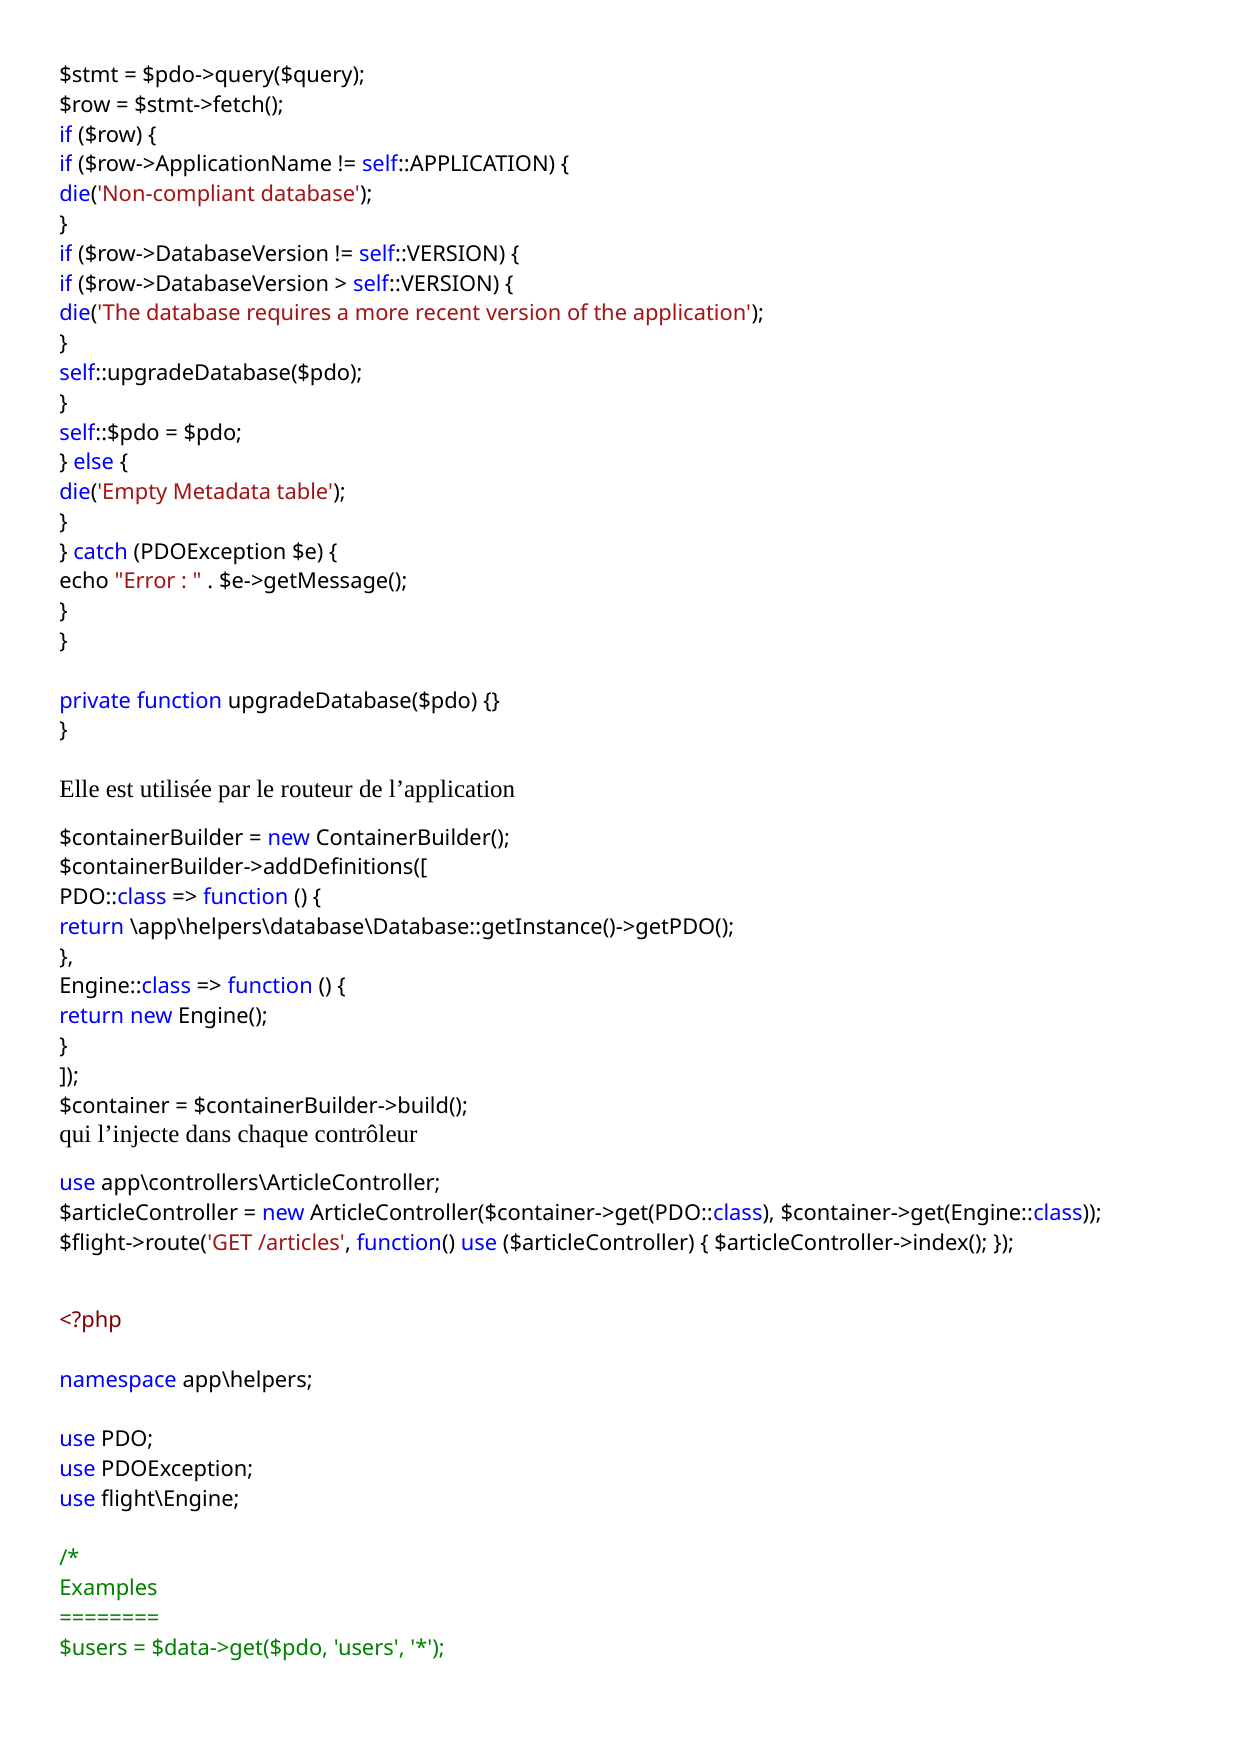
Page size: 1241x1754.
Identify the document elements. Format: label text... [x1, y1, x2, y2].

text echo "Error : " . $e->getMessage(); [59, 566, 1181, 595]
text return new Engine(); [59, 1000, 1181, 1030]
text } catch (PDOException $e) { [59, 536, 1181, 566]
text <?php [59, 1304, 1181, 1334]
text die('Empty Metadata table'); [59, 476, 1181, 506]
text } else { [59, 446, 1181, 476]
text } [59, 387, 1181, 417]
text if ($row->DatabaseVersion > self::VERSION) { [59, 268, 1181, 297]
text PDO::class => function () { [59, 881, 1181, 911]
text } [59, 208, 1181, 238]
text self::upgradeDatabase($pdo); [59, 357, 1181, 387]
text Engine::class => function () { [59, 971, 1181, 1000]
text ======== [59, 1602, 1181, 1631]
text $articleController = new ArticleController($container->get(PDO::class), $container->get(Engine::class)); [59, 1197, 1181, 1227]
text } [59, 1030, 1181, 1060]
text $flight->route('GET /articles', function() use ($articleController) { $articleController->index(); }); [59, 1227, 1181, 1256]
text }, [59, 941, 1181, 971]
text } [59, 625, 1181, 655]
text private function upgradeDatabase($pdo) {} [59, 684, 1181, 714]
text return \app\helpers\database\Database::getInstance()->getPDO(); [59, 911, 1181, 941]
text } [59, 714, 1181, 744]
text } [59, 327, 1181, 357]
text use PDO; [59, 1423, 1181, 1453]
text die('The database requires a more recent version of the application'); [59, 297, 1181, 327]
text ]); [59, 1060, 1181, 1090]
text namespace app\helpers; [59, 1363, 1181, 1393]
text use flight\Engine; [59, 1483, 1181, 1512]
text self::$pdo = $pdo; [59, 417, 1181, 446]
text die('Non-compliant database'); [59, 178, 1181, 208]
text Examples [59, 1572, 1181, 1602]
text } [59, 595, 1181, 625]
text } [59, 506, 1181, 536]
text $row = $stmt->fetch(); [59, 89, 1181, 119]
text $containerBuilder->addDefinitions([ [59, 851, 1181, 881]
text $container = $containerBuilder->build(); [59, 1090, 1181, 1119]
text /* [59, 1542, 1181, 1572]
text if ($row->ApplicationName != self::APPLICATION) { [59, 148, 1181, 178]
text $stmt = $pdo->query($query); [59, 59, 1181, 89]
text if ($row->DatabaseVersion != self::VERSION) { [59, 238, 1181, 268]
text Elle est utilisée par le routeur de l’application [59, 774, 1181, 803]
text qui l’injecte dans chaque contrôleur [59, 1119, 1181, 1148]
text $users = $data->get($pdo, 'users', '*'); [59, 1631, 1181, 1661]
text use app\controllers\ArticleController; [59, 1167, 1181, 1197]
text $containerBuilder = new ContainerBuilder(); [59, 822, 1181, 851]
text use PDOException; [59, 1453, 1181, 1483]
text if ($row) { [59, 119, 1181, 148]
